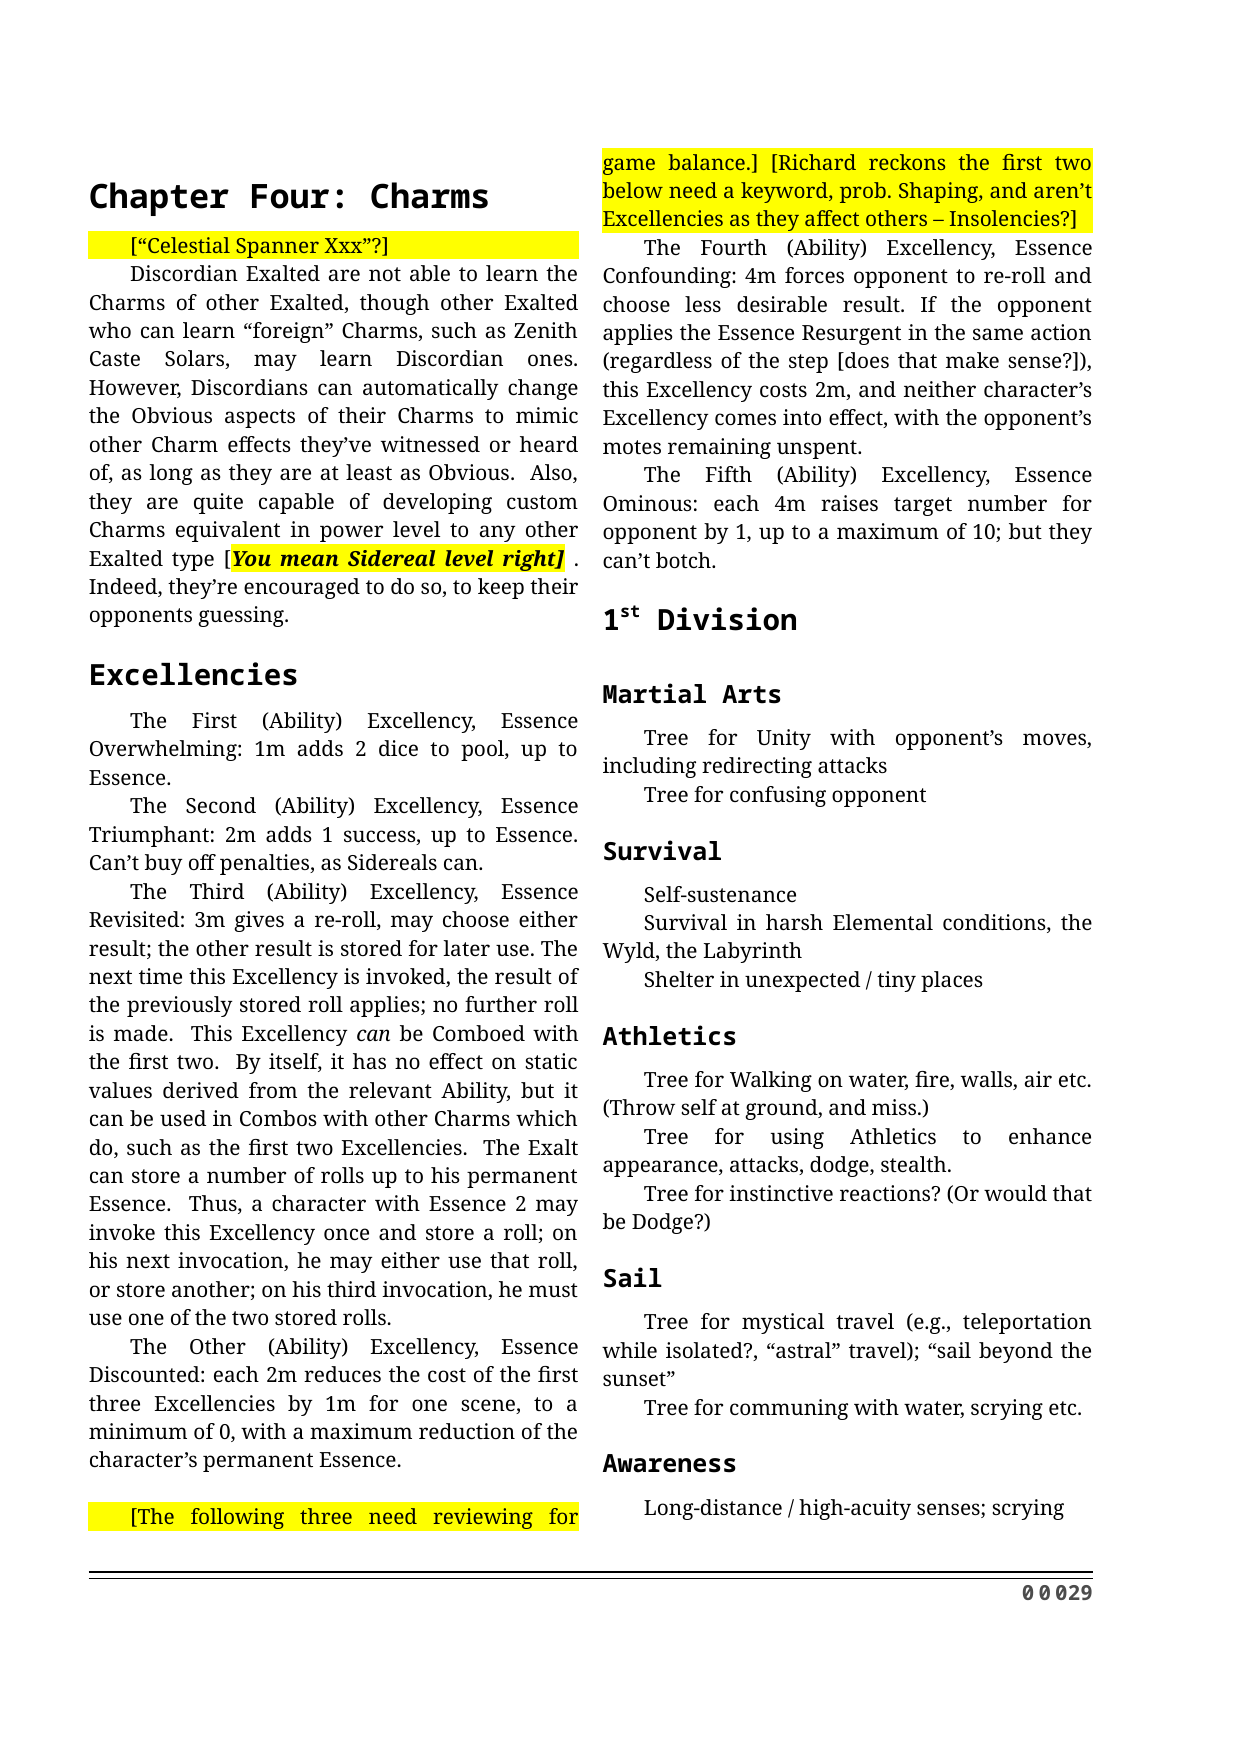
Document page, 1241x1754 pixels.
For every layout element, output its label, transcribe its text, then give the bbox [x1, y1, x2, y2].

subtitle Chapter Four: Charms [88, 173, 579, 218]
text The Third (Ability) Excellency, Essence Revisited: 3m gives a re-roll, may choose either result; the other result is stored for later use. The next time this Excellency is invoked, the result of the previously stored roll applies; no further roll is made. This Excellency can be Comboed with the first two. By itself, it has no effect on static values derived from the relevant Ability, but it can be used in Combos with other Charms which do, such as the first two Excellencies. The Exalt can store a number of rolls up to his permanent Essence. Thus, a character with Essence 2 may invoke this Excellency once and store a roll; on his next invocation, he may either use that roll, or store another; on his third invocation, he must use one of the two stored rolls. [88, 877, 579, 1332]
subtitle Excellencies [88, 654, 579, 694]
text Shelter in unexpected / tiny places [602, 965, 1093, 993]
text The Fifth (Ability) Excellency, Essence Ominous: each 4m raises target number for opponent by 1, up to a maximum of 10; but they can’t botch. [602, 460, 1093, 574]
subtitle Athletics [602, 1018, 1093, 1053]
text Tree for instinctive reactions? (Or would that be Dodge?) [602, 1179, 1093, 1236]
text The Second (Ability) Excellency, Essence Triumphant: 2m adds 1 success, up to Essence. Can’t buy off penalties, as Sidereals can. [88, 791, 579, 877]
text Discordian Exalted are not able to learn the Charms of other Exalted, though other Exalted who can learn “foreign” Charms, such as Zenith Caste Solars, may learn Discordian ones. However, Discordians can automatically change the Obvious aspects of their Charms to mimic other Charm effects they’ve witnessed or heard of, as long as they are at least as Obvious. Also, they are quite capable of developing custom Charms equivalent in power level to any other Exalted type [You mean Sidereal level right] . Indeed, they’re encouraged to do so, to keep their opponents guessing. [88, 259, 579, 629]
subtitle Awareness [602, 1446, 1093, 1480]
subtitle 1st Division [602, 599, 1093, 639]
subtitle Martial Arts [602, 676, 1093, 710]
text Long-distance / high-acuity senses; scrying [602, 1493, 1093, 1521]
text [“Celestial Spanner Xxx”?] [88, 231, 579, 259]
text Tree for mystical travel (e.g., teleportation while isolated?, “astral” travel); “sail beyond the sunset” [602, 1307, 1093, 1393]
text game balance.] [Richard reckons the first two below need a keyword, prob. Shaping, and aren’t Excellencies as they affect others – Insolencies?] [602, 148, 1093, 233]
text The Fourth (Ability) Excellency, Essence Confounding: 4m forces opponent to re-roll and choose less desirable result. If the opponent applies the Essence Resurgent in the same action (regardless of the step [does that make sense?]), this Excellency costs 2m, and neither character’s Excellency comes into effect, with the opponent’s motes remaining unspent. [602, 233, 1093, 460]
text Tree for confusing opponent [602, 780, 1093, 808]
text Tree for Unity with opponent’s moves, including redirecting attacks [602, 723, 1093, 780]
text Survival in harsh Elemental conditions, the Wyld, the Labyrinth [602, 908, 1093, 965]
text The First (Ability) Excellency, Essence Overwhelming: 1m adds 2 dice to pool, up to Essence. [88, 706, 579, 791]
subtitle Survival [602, 833, 1093, 867]
text The Other (Ability) Excellency, Essence Discounted: each 2m reduces the cost of the first three Excellencies by 1m for one scene, to a minimum of 0, with a maximum reduction of the character’s permanent Essence. [88, 1332, 579, 1474]
text Self-sustenance [602, 880, 1093, 908]
subtitle Sail [602, 1261, 1093, 1295]
text Tree for Walking on water, fire, walls, air etc. (Throw self at ground, and miss.) [602, 1065, 1093, 1122]
text [The following three need reviewing for [88, 1502, 579, 1531]
text Tree for communing with water, scrying etc. [602, 1393, 1093, 1421]
text Tree for using Athletics to enhance appearance, attacks, dodge, stealth. [602, 1122, 1093, 1179]
